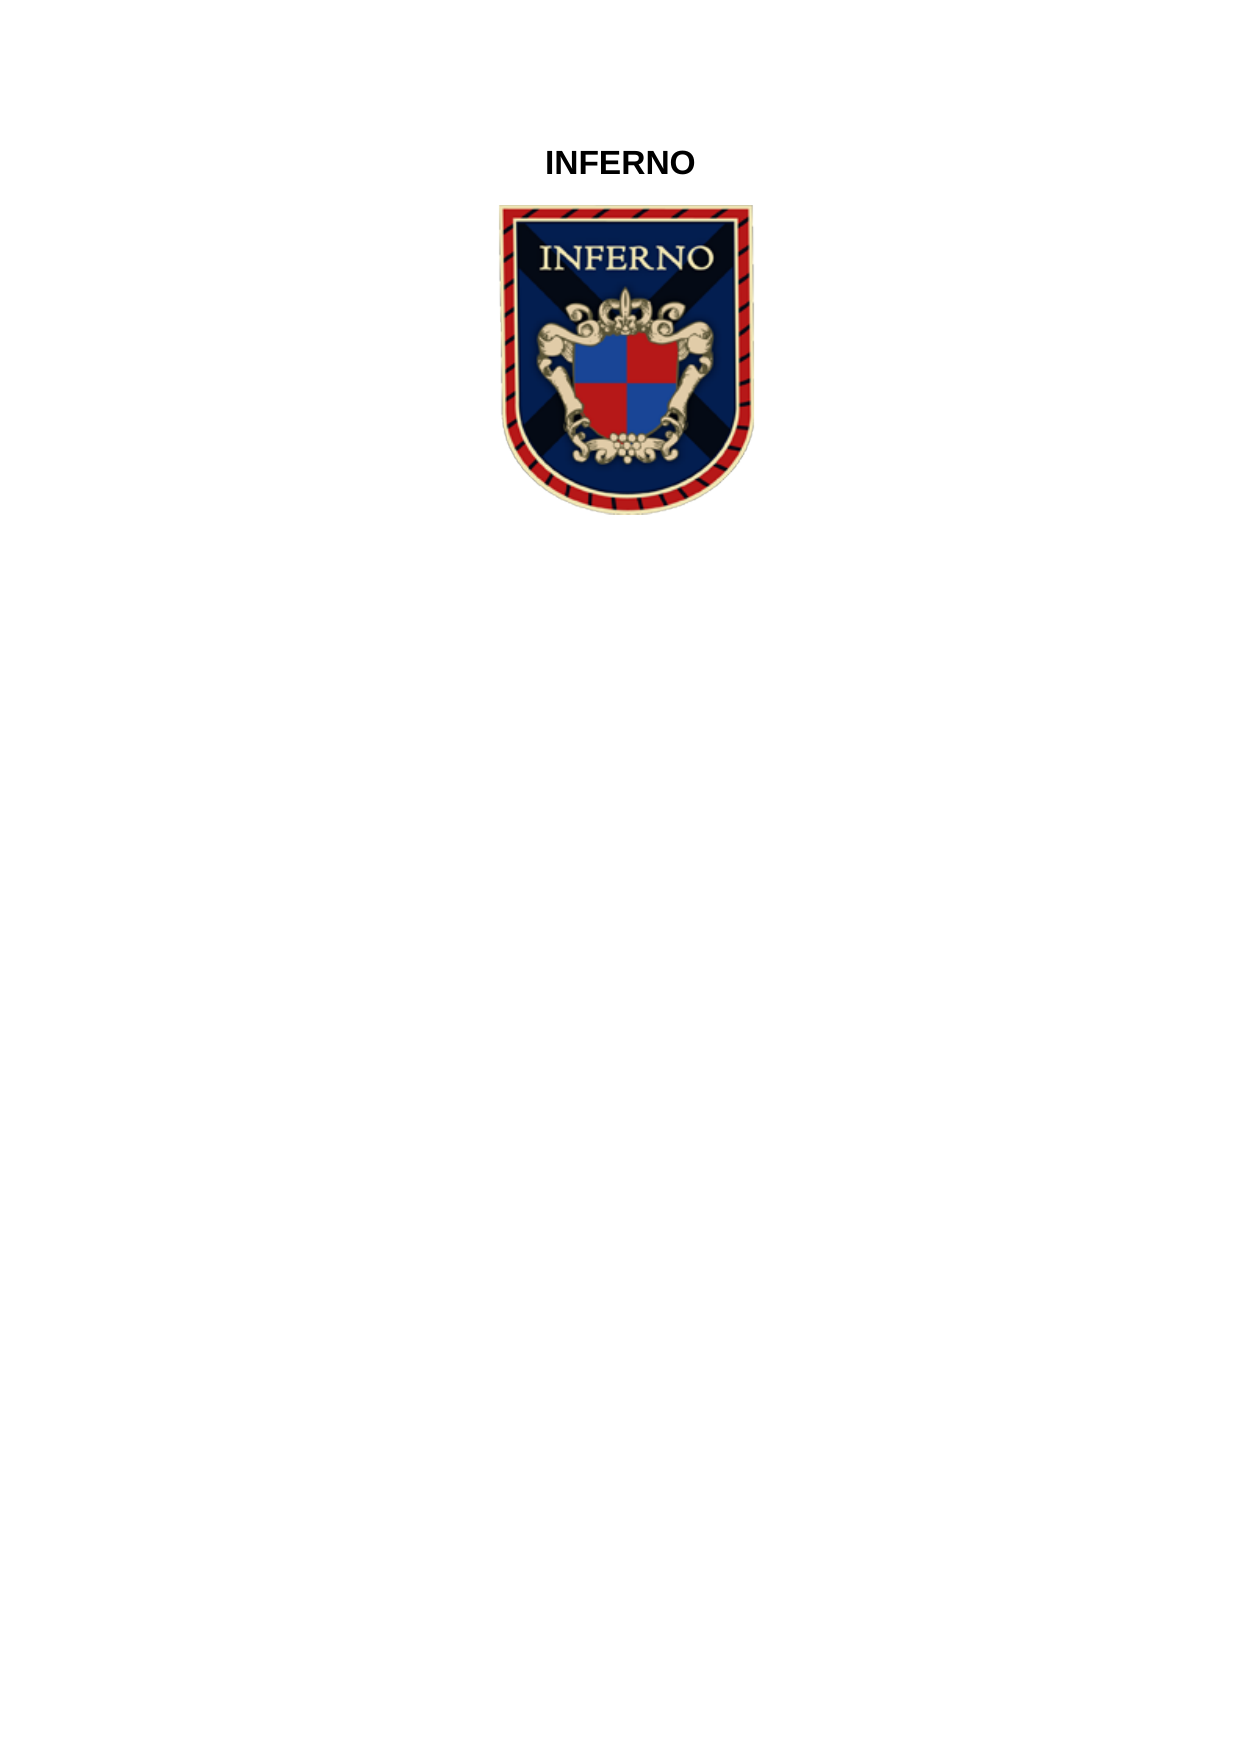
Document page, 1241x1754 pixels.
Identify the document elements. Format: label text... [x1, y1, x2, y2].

picture [424, 205, 825, 515]
subtitle INFERNO [118, 143, 1122, 182]
